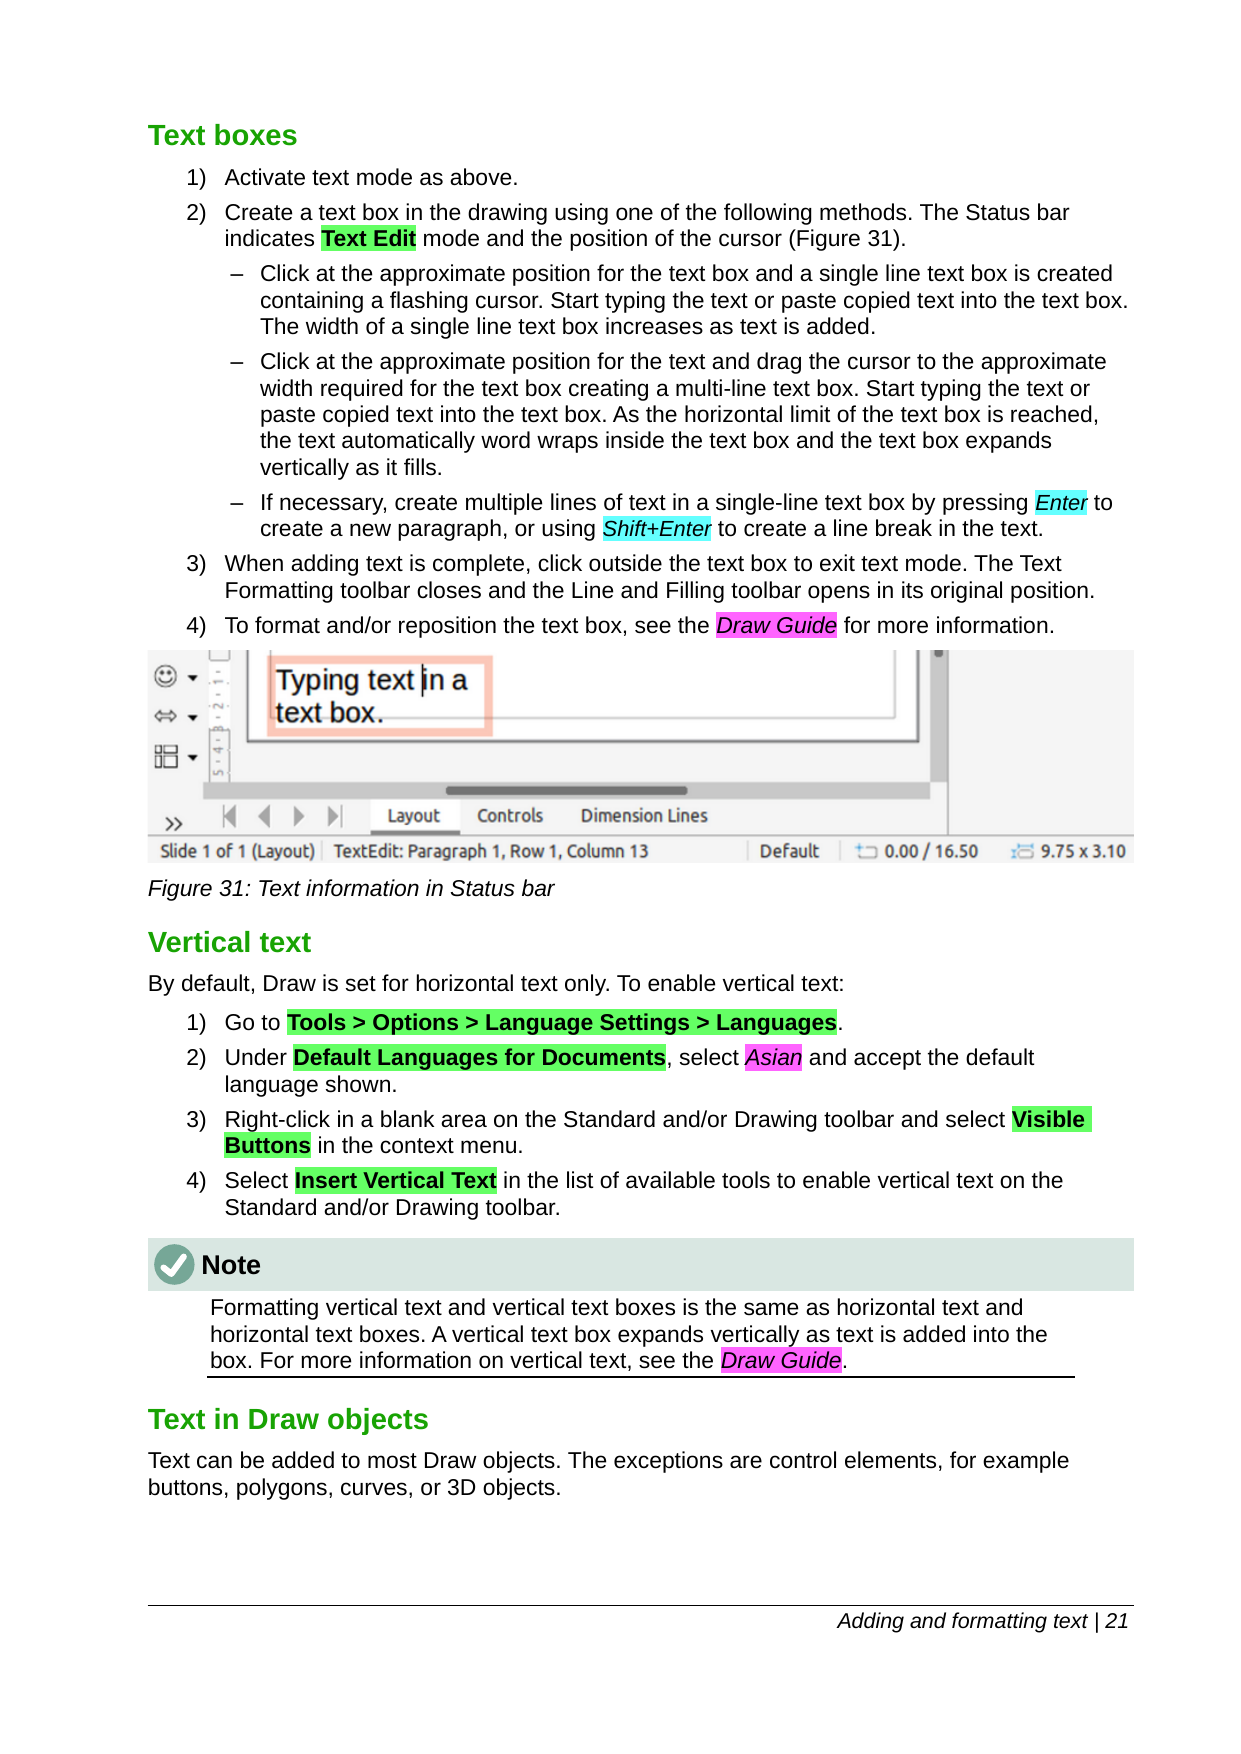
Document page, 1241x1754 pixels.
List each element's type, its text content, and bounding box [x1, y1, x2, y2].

list Click at the approximate position for the text box and a single line text box is created containing a flashing cursor. Start typing the text or paste copied text into the text box. The width of a single line text box increases as text is added. [230, 260, 1134, 339]
list To format and/or reposition the text box, see the Draw Guide for more information. [837, 612, 1134, 638]
list Create a text box in the drawing using one of the following methods. The Status bar indicates Text Edit mode and the position of the cursor (Figure 31). [207, 199, 1134, 251]
text Figure 31: Text information in Status bar [148, 875, 1134, 901]
list Go to Tools > Options > Language Settings > Languages. [837, 1009, 1134, 1035]
list When adding text is complete, click outside the text box to exit text mode. The Text Formatting toolbar closes and the Line and Filling toolbar opens in its original position. [207, 550, 1134, 603]
list Activate text mode as above. [207, 163, 1134, 190]
subtitle Text boxes [148, 118, 1134, 152]
list Under Default Languages for Documents, select Asian and accept the default language shown. [207, 1044, 1134, 1097]
picture [147, 650, 1134, 863]
text Text can be added to most Draw objects. The exceptions are control elements, for example buttons, polygons, curves, or 3D objects. [148, 1447, 1134, 1500]
list Select Insert Vertical Text in the list of available tools to enable vertical text on the Standard and/or Drawing toolbar. [207, 1167, 1134, 1220]
subtitle Text in Draw objects [148, 1402, 1134, 1436]
list Click at the approximate position for the text and drag the cursor to the approximate width required for the text box creating a multi-line text box. Start typing the text or paste copied text into the text box. As the horizontal limit of the text box is reached, the text automatically word wraps inside the text box and the text box expands vertically as it fills. [230, 348, 1134, 480]
list To format and/or reposition the text box, see the Draw Guide for more information. [207, 612, 716, 638]
text Formatting vertical text and vertical text boxes is the same as horizontal text and horizontal text boxes. A vertical text box expands vertically as text is added into the box. For more information on vertical text, see the Draw Guide. [207, 1291, 1075, 1376]
subtitle Note [148, 1238, 1134, 1291]
list Go to Tools > Options > Language Settings > Languages. [207, 1009, 287, 1035]
subtitle Vertical text [148, 925, 1134, 958]
list If necessary, create multiple lines of text in a single-line text box by pressing Enter to create a new paragraph, or using Shift+Enter to create a line break in the text. [230, 489, 1134, 541]
list Right-click in a blank area on the Standard and/or Drawing toolbar and select Visible Buttons in the context menu. [207, 1106, 1134, 1158]
text By default, Draw is set for horizontal text only. To enable vertical text: [148, 970, 1134, 996]
